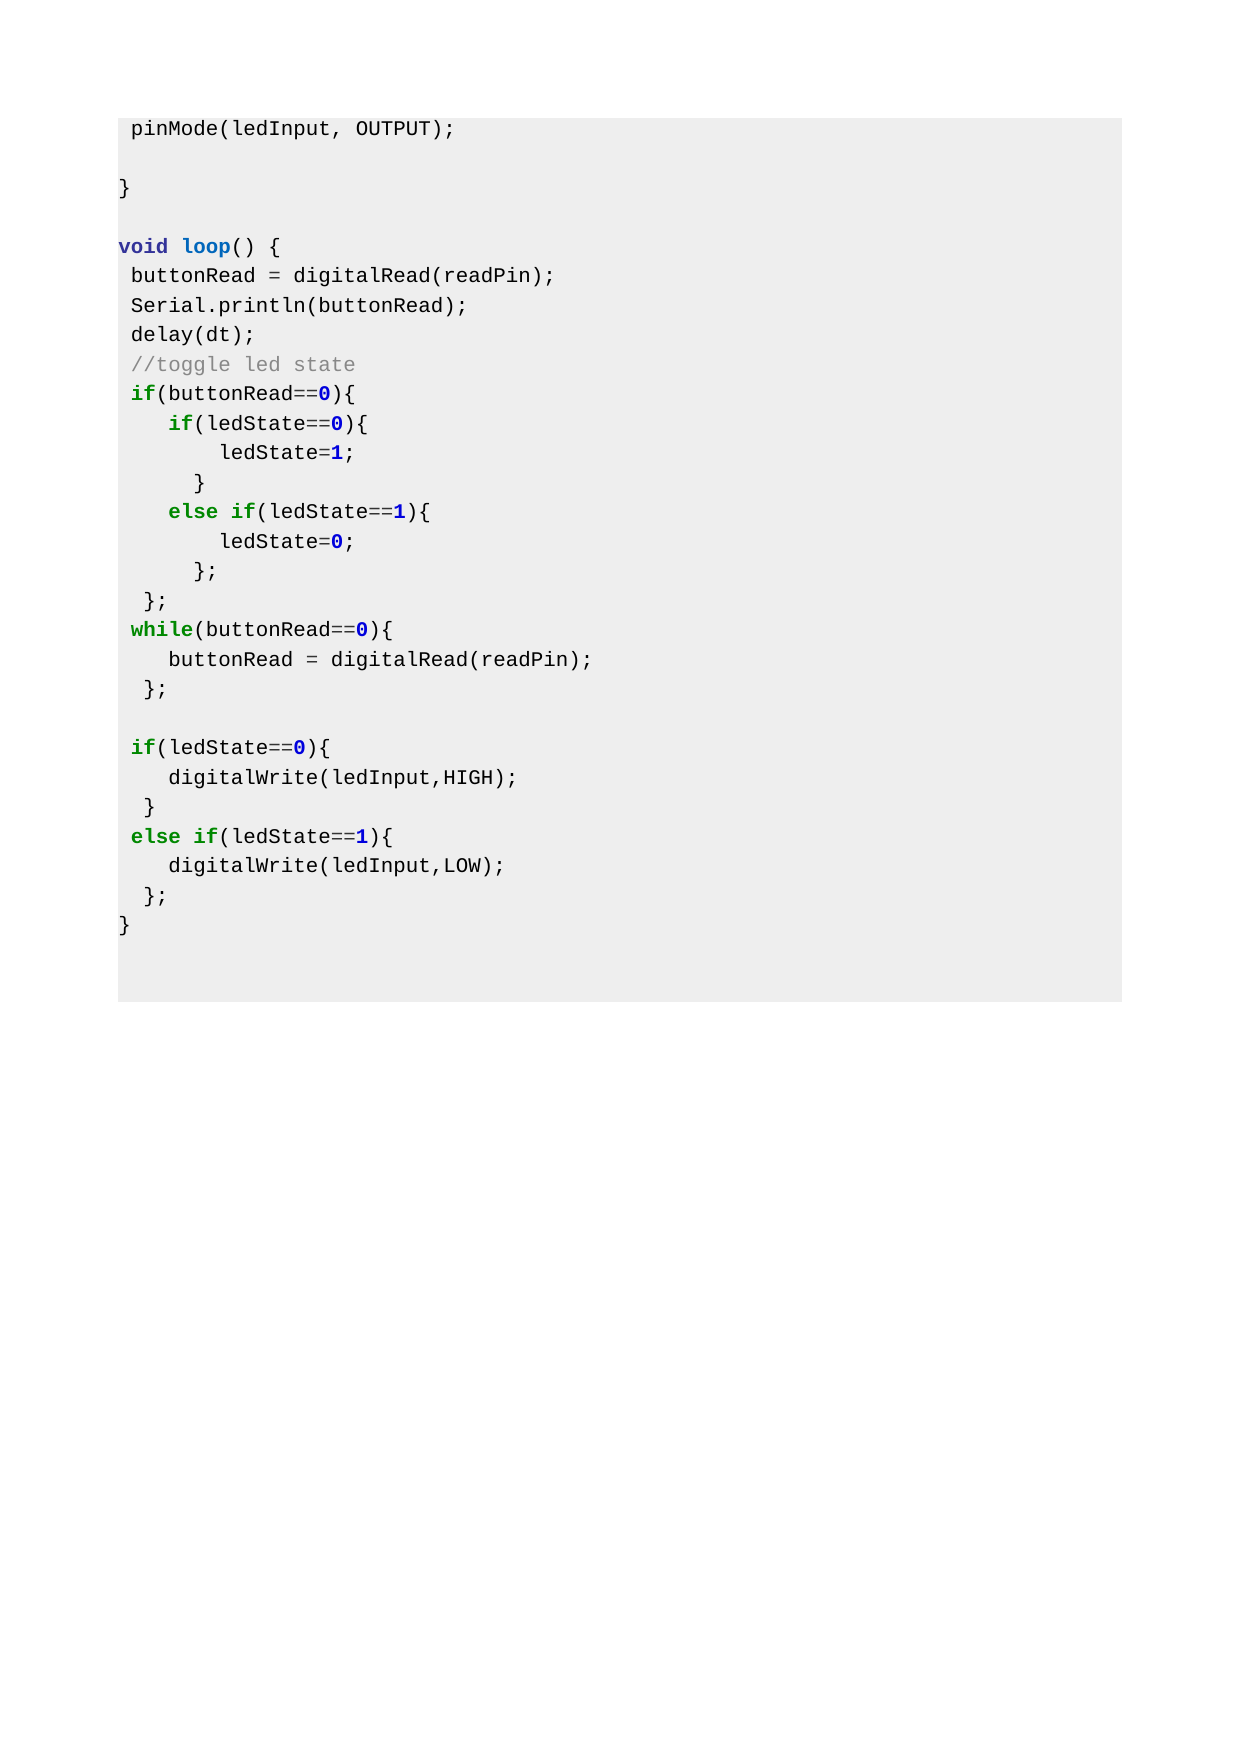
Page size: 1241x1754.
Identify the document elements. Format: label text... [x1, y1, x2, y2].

table_header pinMode(ledInput, OUTPUT); } void loop() { buttonRead = digitalRead(readPin); Serial.println(buttonRead); delay(dt); //toggle led state if(buttonRead==0){ if(ledState==0){ ledState=1; } else if(ledState==1){ ledState=0; }; }; while(buttonRead==0){ buttonRead = digitalRead(readPin); }; if(ledState==0){ digitalWrite(ledInput,HIGH); } else if(ledState==1){ digitalWrite(ledInput,LOW); }; } [118, 118, 1122, 1002]
